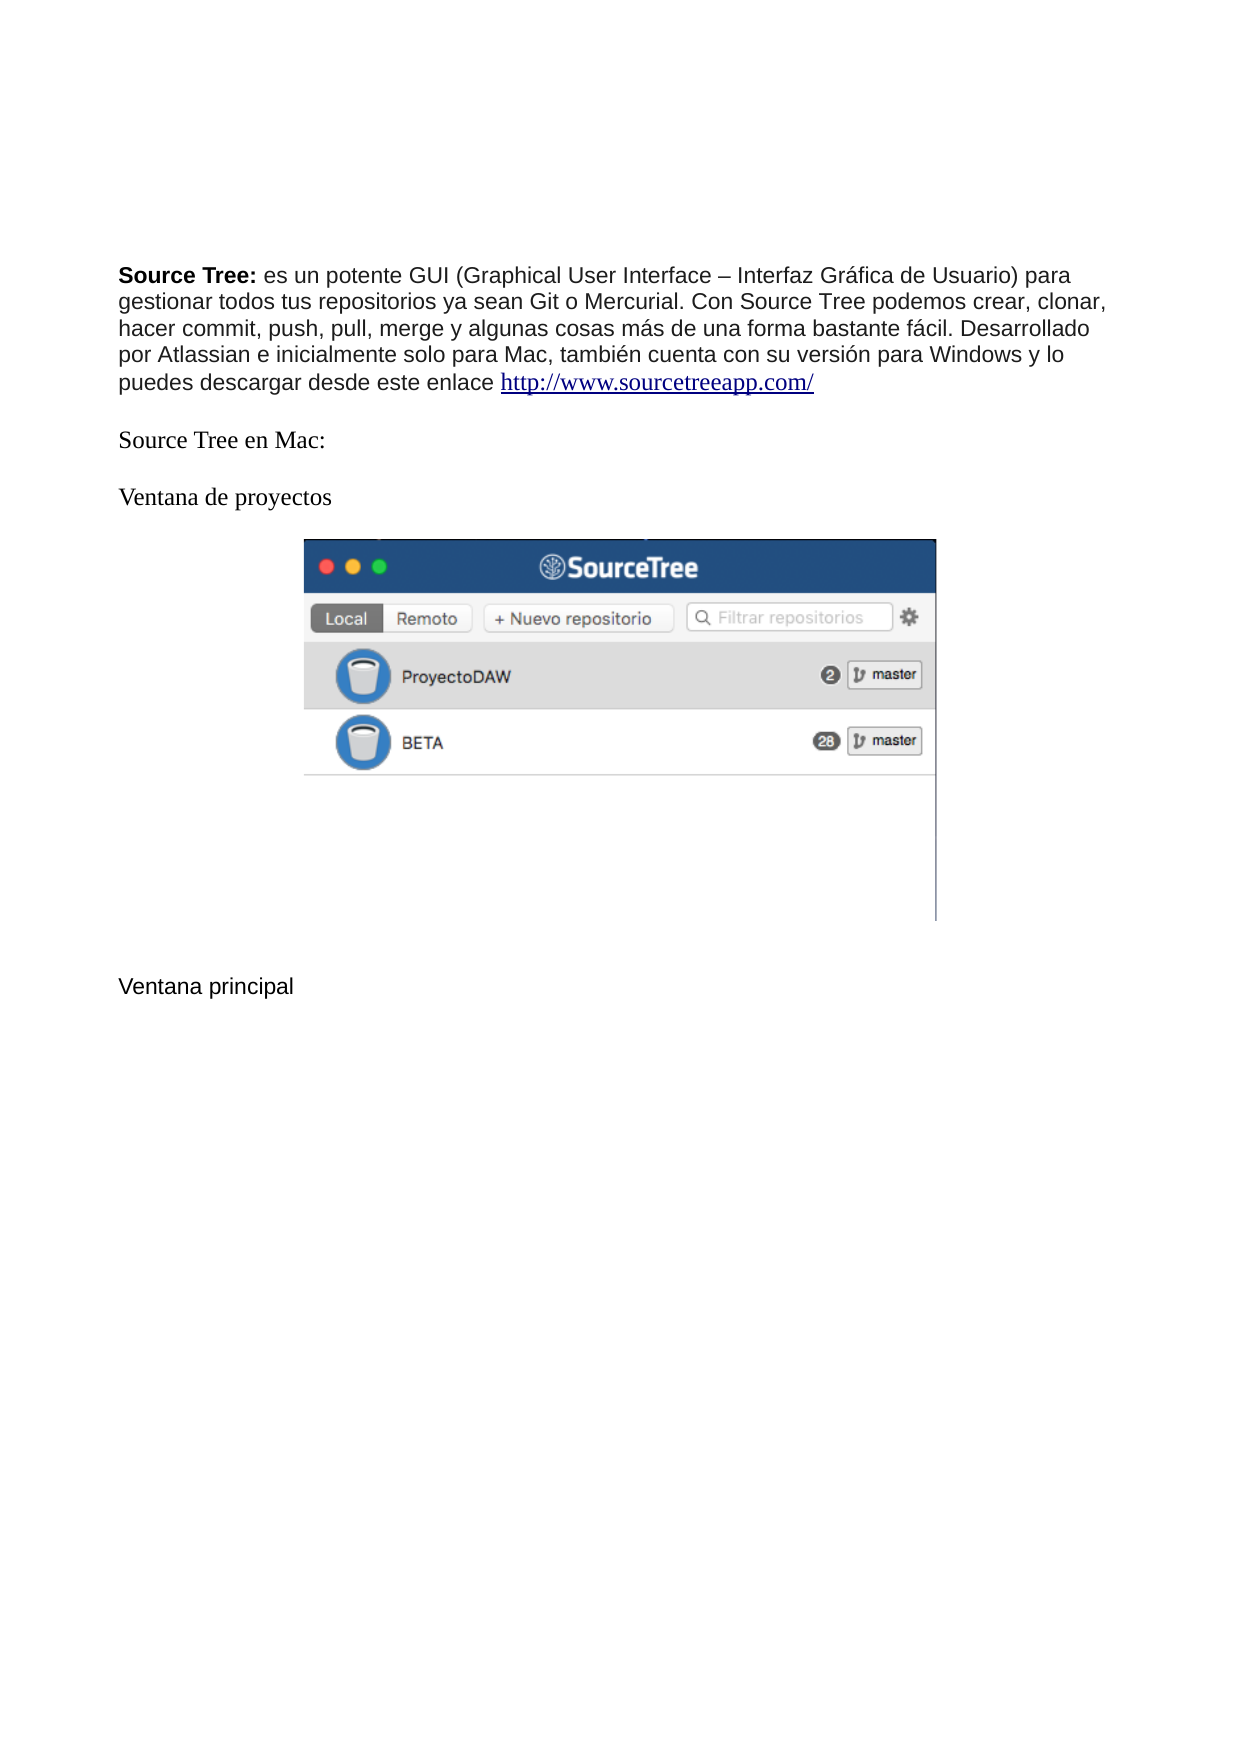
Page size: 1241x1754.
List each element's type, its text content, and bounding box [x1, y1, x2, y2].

text Ventana de proyectos [118, 482, 1122, 511]
picture [303, 539, 937, 921]
text Ventana principal [118, 973, 1122, 999]
text Source Tree: es un potente GUI (Graphical User Interface – Interfaz Gráfica de Usuario) para gestionar todos tus repositorios ya sean Git o Mercurial. Con Source Tree podemos crear, clonar, hacer commit, push, pull, merge y algunas cosas más de una forma bastante fácil. Desarrollado por Atlassian e inicialmente solo para Mac, también cuenta con su versión para Windows y lo puedes descargar desde este enlace http://www.sourcetreeapp.com/ [118, 262, 1122, 396]
text Source Tree en Mac: [118, 425, 1122, 453]
